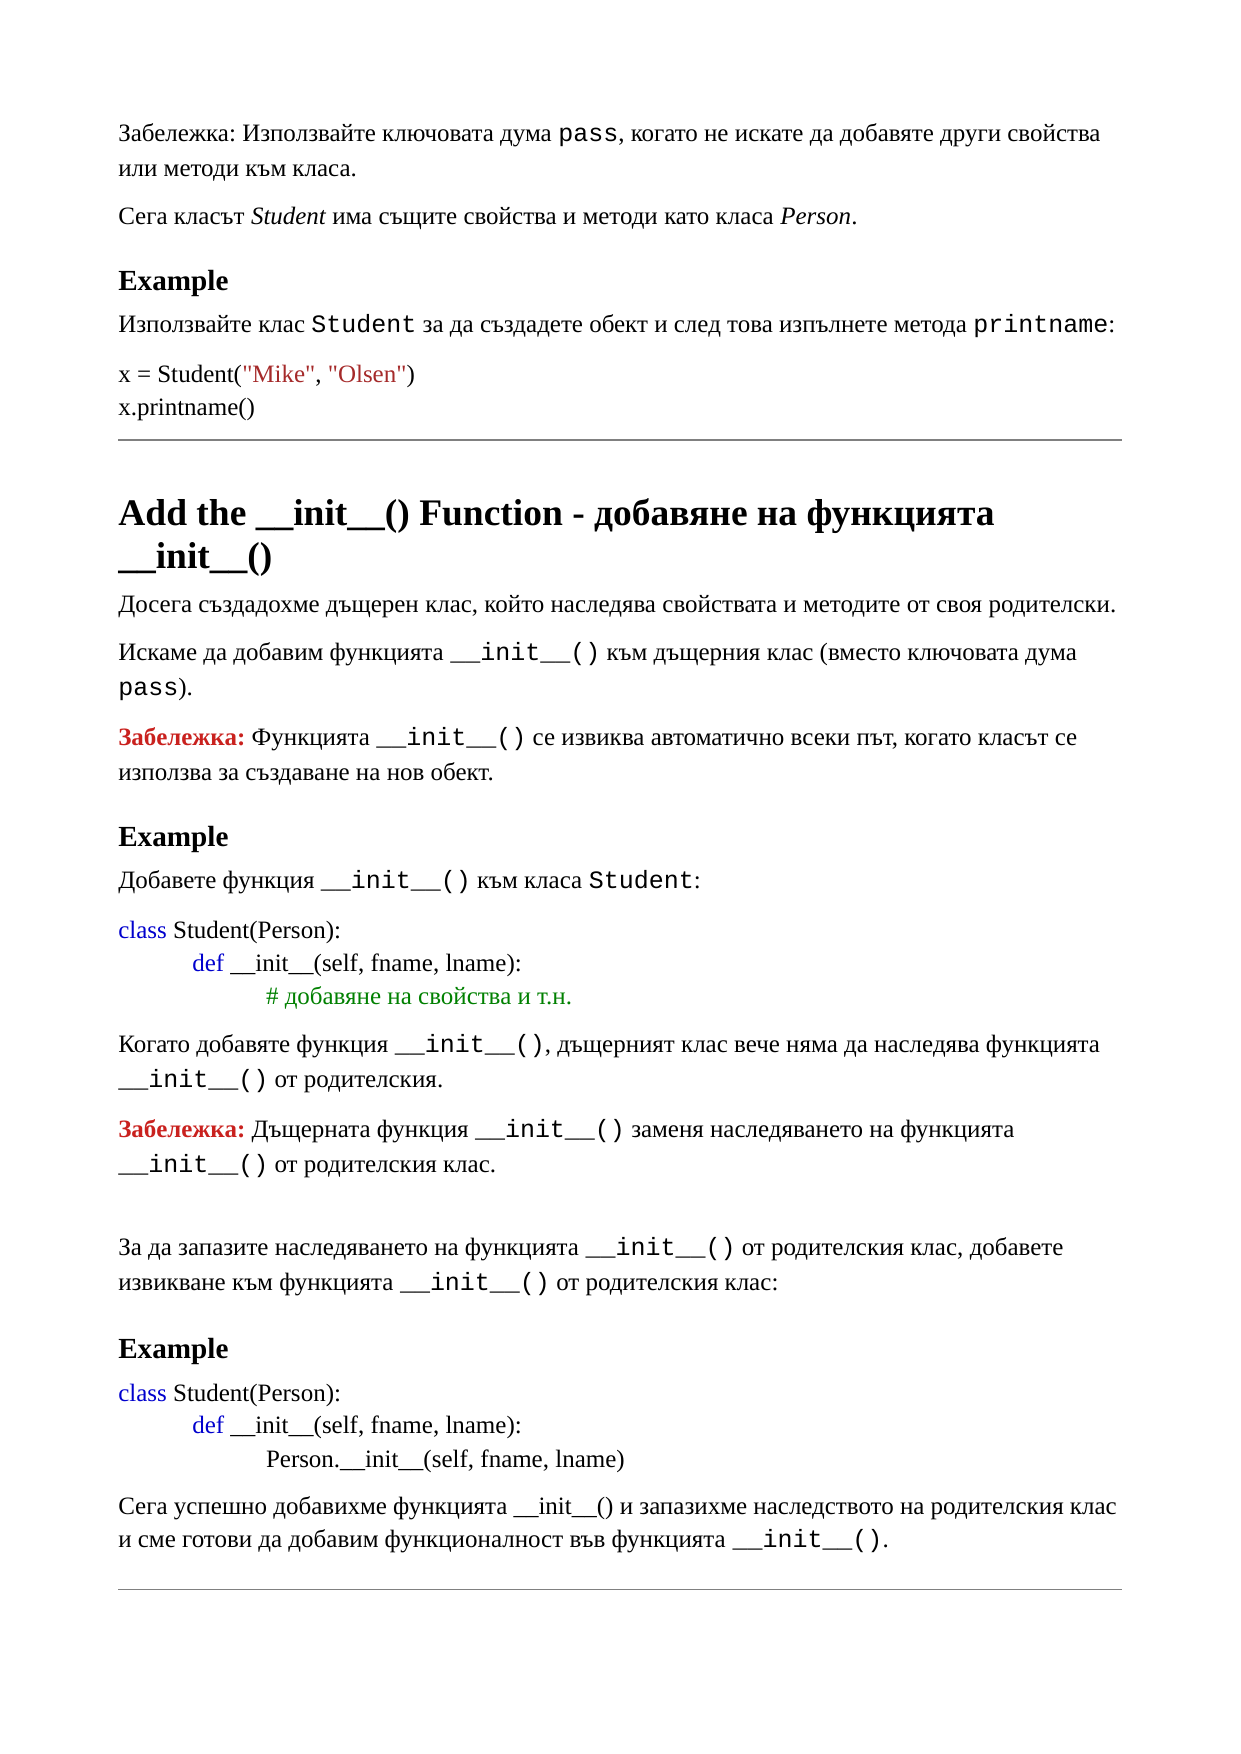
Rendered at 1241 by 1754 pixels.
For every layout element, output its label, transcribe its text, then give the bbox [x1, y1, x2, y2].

text Искаме да добавим функцията __init__() към дъщерния клас (вместо ключовата дума pass). [118, 637, 1122, 702]
text Забележка: Използвайте ключовата дума pass, когато не искате да добавяте други свойства или методи към класа. [118, 118, 1122, 182]
text Забележка: Дъщерната функция __init__() заменя наследяването на функцията __init__() от родителския клас. [118, 1114, 1122, 1180]
text Забележка: Функцията __init__() се извиква автоматично всеки път, когато класът се използва за създаване на нов обект. [118, 722, 1122, 786]
subtitle Example [118, 819, 1122, 852]
text Когато добавяте функция __init__(), дъщерният клас вече няма да наследява функцията __init__() от родителския. [118, 1029, 1122, 1094]
text Използвайте клас Student за да създадете обект и след това изпълнете метода printname: [118, 309, 1122, 340]
text За да запазите наследяването на функцията __init__() от родителския клас, добавете извикване към функцията __init__() от родителския клас: [118, 1199, 1122, 1298]
text Добавете функция __init__() към класа Student: [118, 865, 1122, 896]
text Сега класът Student има същите свойства и методи като класа Person. [118, 201, 1122, 229]
text class Student(Person): def __init__(self, fname, lname): Person.__init__(self, fname, lname) [118, 1378, 1122, 1472]
text Досега създадохме дъщерен клас, който наследява свойствата и методите от своя родителски. [118, 589, 1122, 618]
subtitle Add the __init__() Function - добавяне на функцията __init__() [118, 490, 1122, 576]
text class Student(Person): def __init__(self, fname, lname): # добавяне на свойства и т.н. [118, 915, 1122, 1010]
subtitle Example [118, 263, 1122, 297]
text x = Student("Mike", "Olsen") x.printname() [118, 359, 1122, 421]
text Сега успешно добавихме функцията __init__() и запазихме наследството на родителския клас и сме готови да добавим функционалност във функцията __init__(). [118, 1491, 1122, 1555]
subtitle Example [118, 1332, 1122, 1365]
